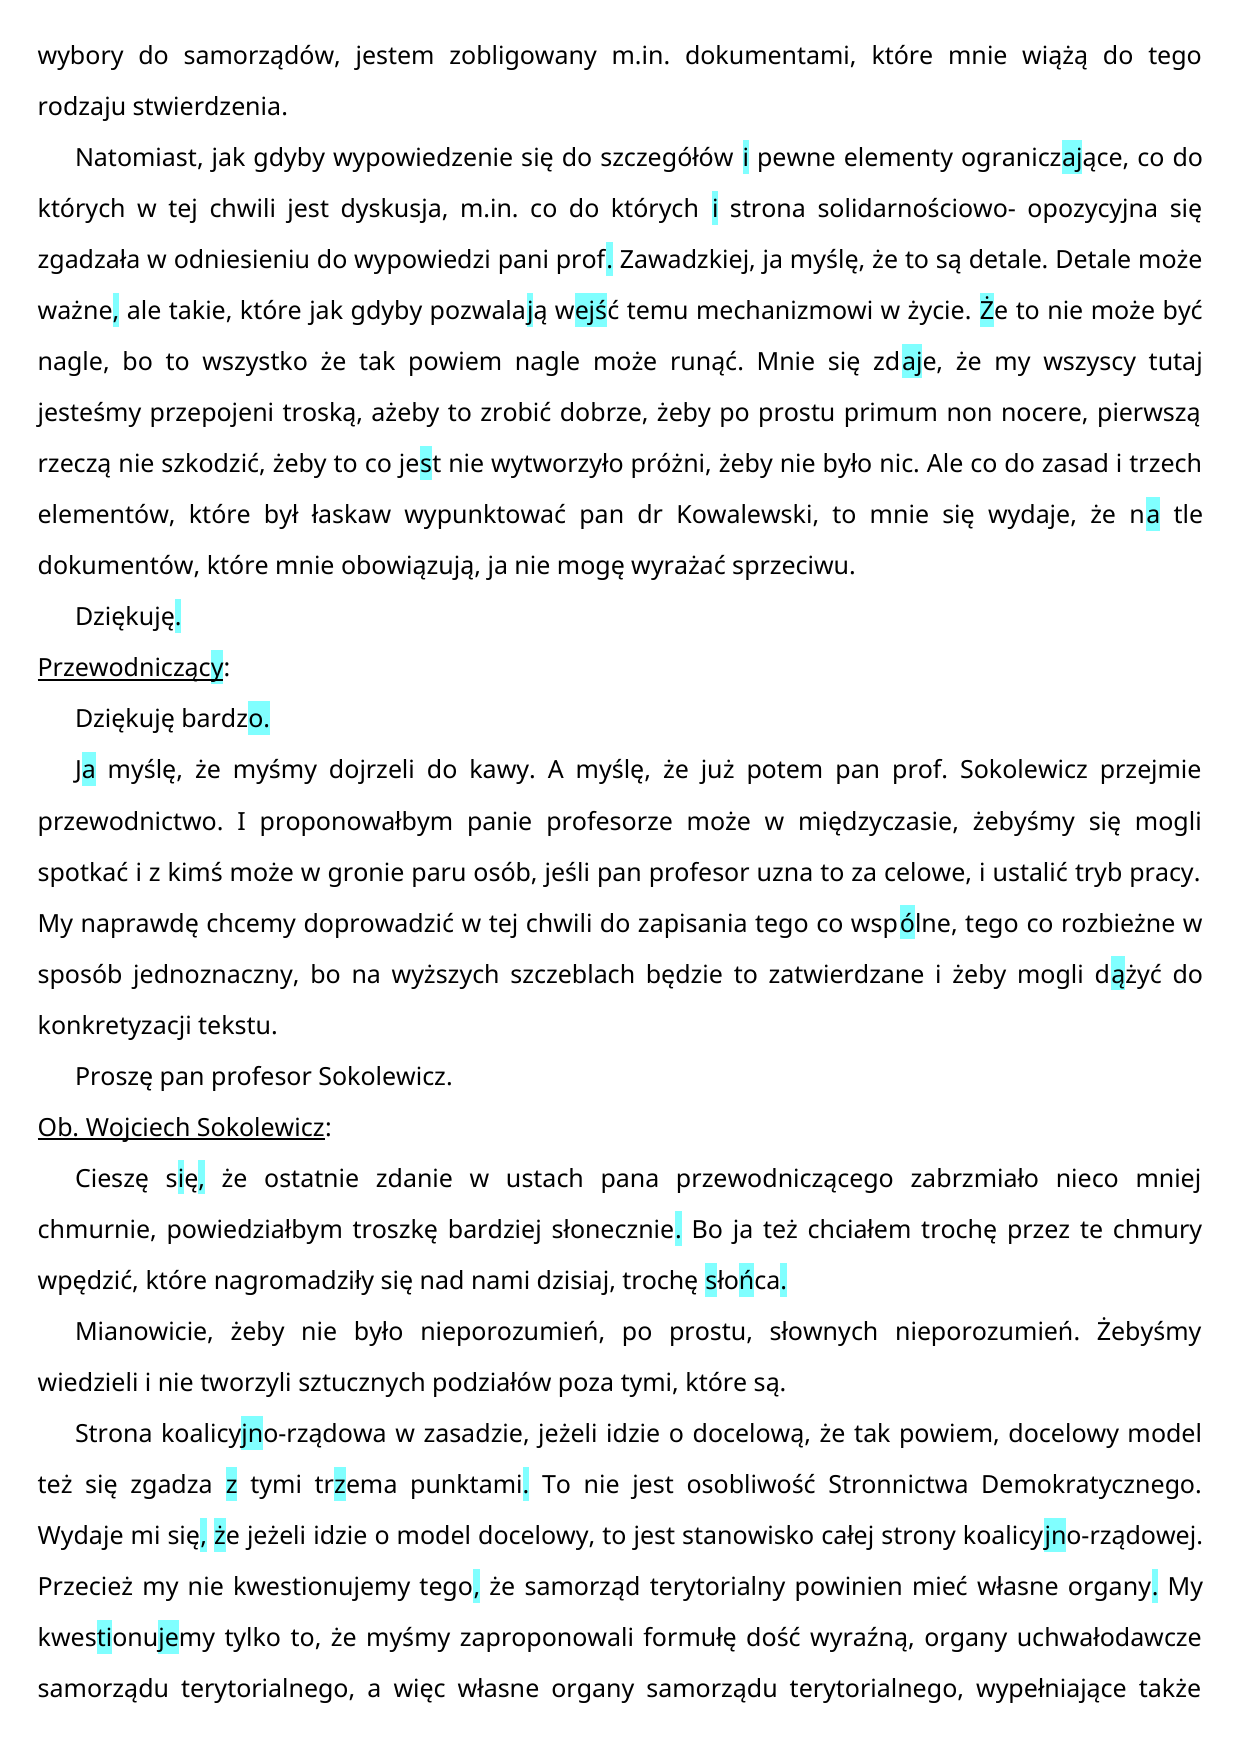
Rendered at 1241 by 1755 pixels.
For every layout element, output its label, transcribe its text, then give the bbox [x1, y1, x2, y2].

text Dziękuję bardzo. [37, 701, 1203, 735]
text Dziękuję. [37, 599, 1203, 633]
text Proszę pan profesor Sokolewicz. [37, 1058, 1203, 1092]
text Strona koalicyjno-rządowa w zasadzie, jeżeli idzie o docelową, że tak powiem, docelowy model też się zgadza z tymi trzema punktami. To nie jest osobliwość Stronnictwa Demokratycznego. Wydaje mi się, że jeżeli idzie o model docelowy, to jest stanowisko całej strony koalicyjno-rządowej. Przecież my nie kwestionujemy tego, że samorząd terytorialny powinien mieć własne organy. My kwestionujemy tylko to, że myśmy zaproponowali formułę dość wyraźną, organy uchwałodawcze samorządu terytorialnego, a więc własne organy samorządu terytorialnego, wypełniające także [37, 1416, 1203, 1705]
text Przewodniczący: [37, 650, 1203, 684]
text wybory do samorządów, jestem zobligowany m.in. dokumentami, które mnie wiążą do tego rodzaju stwierdzenia. [37, 37, 1203, 123]
text Cieszę się, że ostatnie zdanie w ustach pana przewodniczącego zabrzmiało nieco mniej chmurnie, powiedziałbym troszkę bardziej słonecznie. Bo ja też chciałem trochę przez te chmury wpędzić, które nagromadziły się nad nami dzisiaj, trochę słońca. [37, 1160, 1203, 1297]
text Ja myślę, że myśmy dojrzeli do kawy. A myślę, że już potem pan prof. Sokolewicz przejmie przewodnictwo. I proponowałbym panie profesorze może w międzyczasie, żebyśmy się mogli spotkać i z kimś może w gronie paru osób, jeśli pan profesor uzna to za celowe, i ustalić tryb pracy. My naprawdę chcemy doprowadzić w tej chwili do zapisania tego co wspólne, tego co rozbieżne w sposób jednoznaczny, bo na wyższych szczeblach będzie to zatwierdzane i żeby mogli dążyć do konkretyzacji tekstu. [37, 752, 1203, 1041]
text Natomiast, jak gdyby wypowiedzenie się do szczegółów i pewne elementy ograniczające, co do których w tej chwili jest dyskusja, m.in. co do których i strona solidarnościowo- opozycyjna się zgadzała w odniesieniu do wypowiedzi pani prof. Zawadzkiej, ja myślę, że to są detale. Detale może ważne, ale takie, które jak gdyby pozwalają wejść temu mechanizmowi w życie. Że to nie może być nagle, bo to wszystko że tak powiem nagle może runąć. Mnie się zdaje, że my wszyscy tutaj jesteśmy przepojeni troską, ażeby to zrobić dobrze, żeby po prostu primum non nocere, pierwszą rzeczą nie szkodzić, żeby to co jest nie wytworzyło próżni, żeby nie było nic. Ale co do zasad i trzech elementów, które był łaskaw wypunktować pan dr Kowalewski, to mnie się wydaje, że na tle dokumentów, które mnie obowiązują, ja nie mogę wyrażać sprzeciwu. [37, 139, 1203, 582]
text Ob. Wojciech Sokolewicz: [37, 1109, 1203, 1143]
text Mianowicie, żeby nie było nieporozumień, po prostu, słownych nieporozumień. Żebyśmy wiedzieli i nie tworzyli sztucznych podziałów poza tymi, które są. [37, 1313, 1203, 1399]
